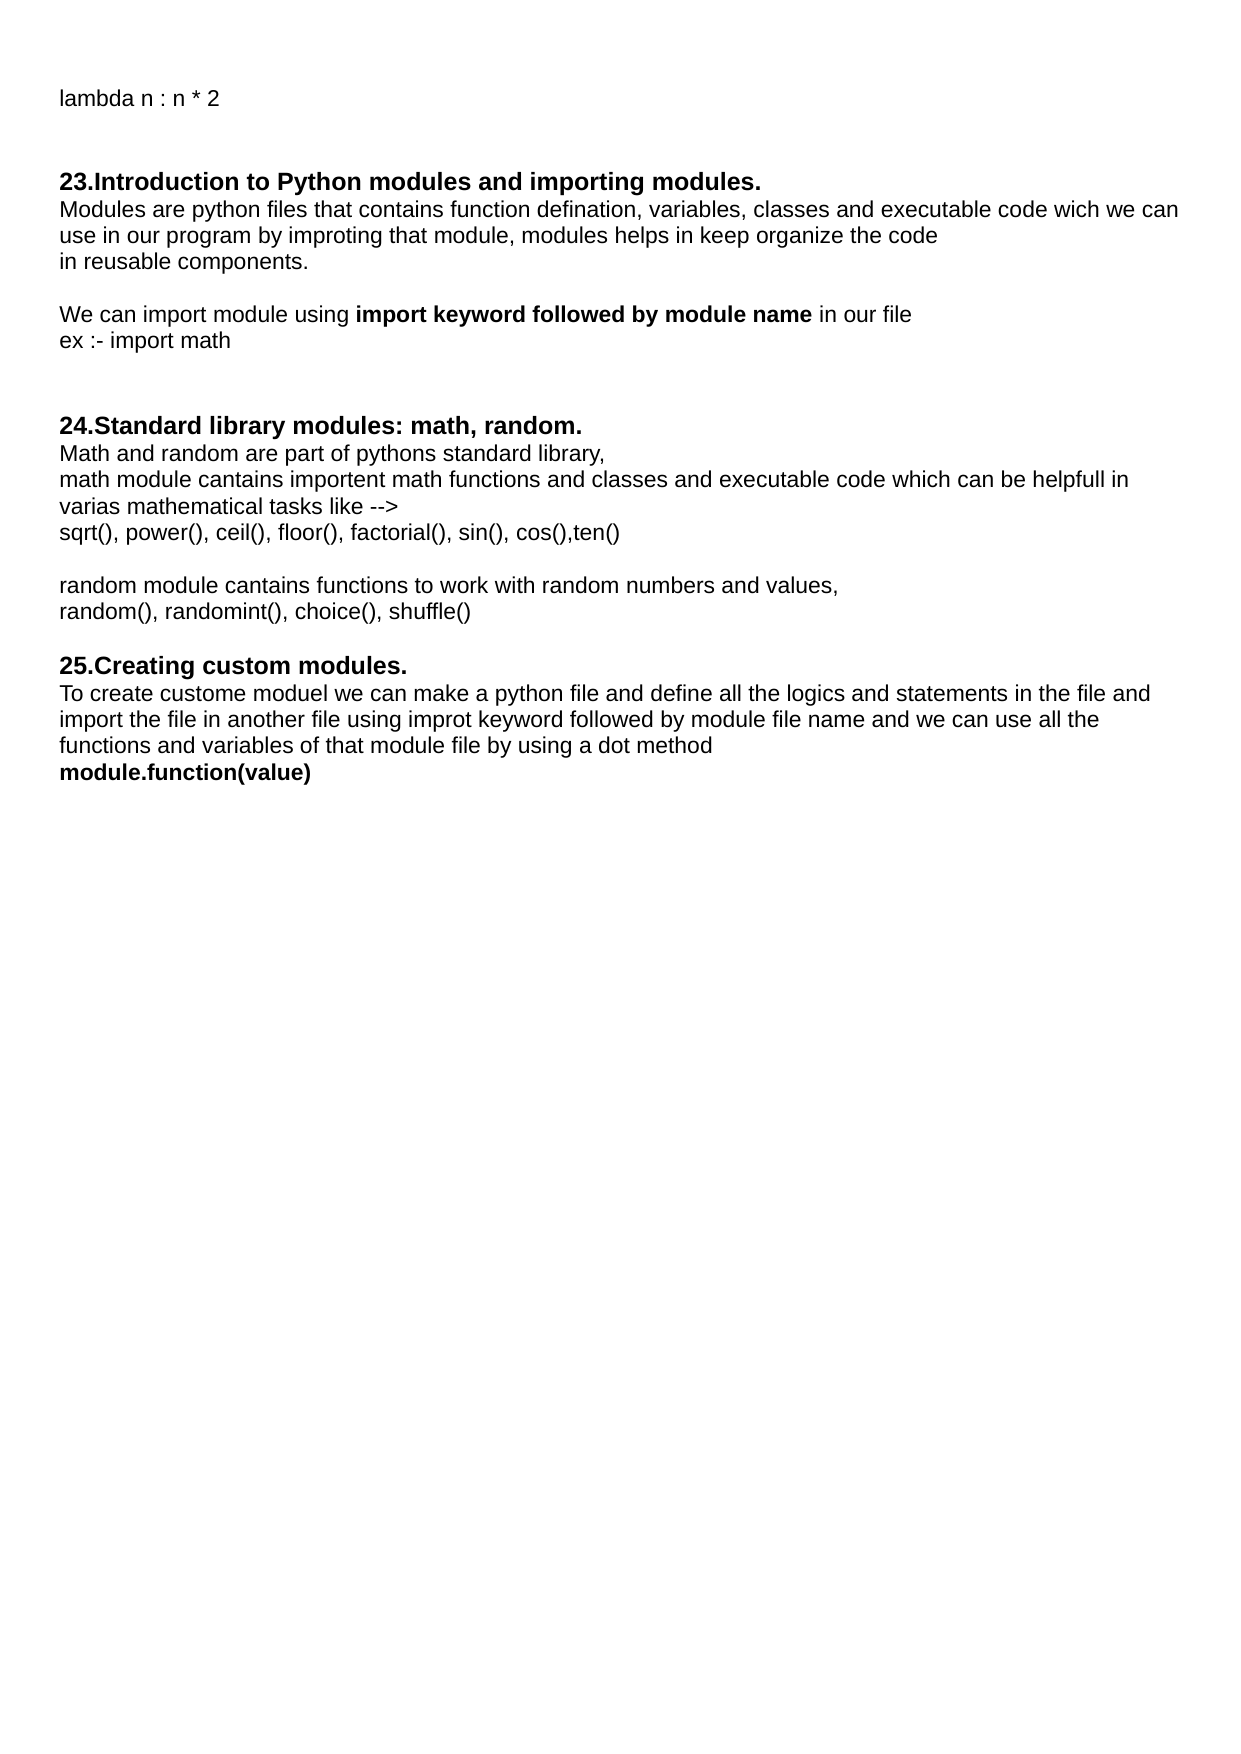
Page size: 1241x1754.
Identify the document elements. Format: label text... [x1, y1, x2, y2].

text 23.Introduction to Python modules and importing modules. [59, 167, 1181, 196]
text sqrt(), power(), ceil(), floor(), factorial(), sin(), cos(),ten() [59, 519, 1181, 545]
text in reusable components. [59, 248, 1181, 275]
text module.function(value) [59, 759, 1181, 785]
text random module cantains functions to work with random numbers and values, [59, 572, 1181, 598]
text math module cantains importent math functions and classes and executable code which can be helpfull in varias mathematical tasks like --> [59, 466, 1181, 519]
text lambda n : n * 2 [59, 85, 1181, 112]
text 25.Creating custom modules. [59, 651, 1181, 679]
text Math and random are part of pythons standard library, [59, 440, 1181, 466]
text To create custome moduel we can make a python file and define all the logics and statements in the file and import the file in another file using improt keyword followed by module file name and we can use all the functions and variables of that module file by using a dot method [59, 679, 1181, 759]
text ex :- import math [59, 327, 1181, 354]
text We can import module using import keyword followed by module name in our file [59, 301, 1181, 327]
text 24.Standard library modules: math, random. [59, 411, 1181, 440]
text random(), randomint(), choice(), shuffle() [59, 598, 1181, 624]
text Modules are python files that contains function defination, variables, classes and executable code wich we can use in our program by improting that module, modules helps in keep organize the code [59, 196, 1181, 248]
